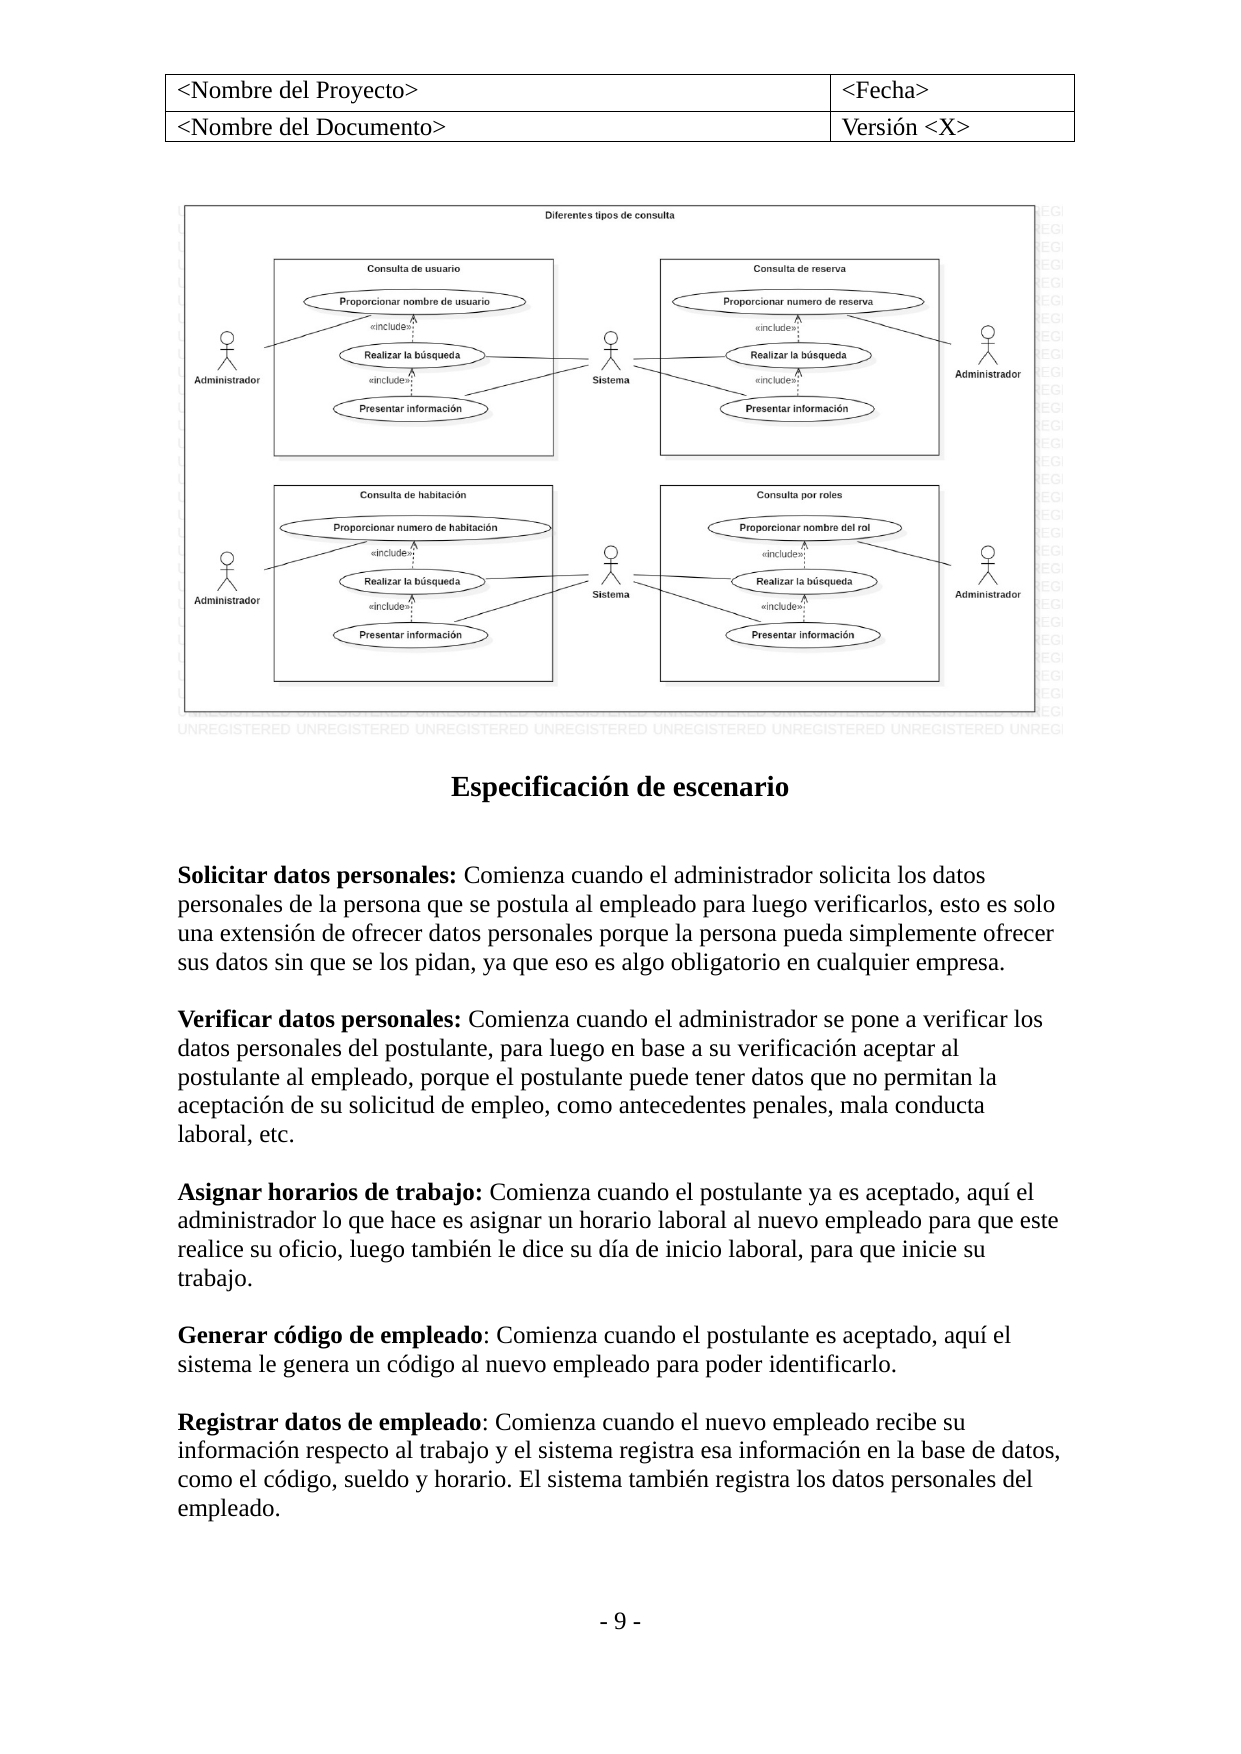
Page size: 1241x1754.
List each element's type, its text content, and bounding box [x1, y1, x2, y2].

text Generar código de empleado: Comienza cuando el postulante es aceptado, aquí el sistema le genera un código al nuevo empleado para poder identificarlo. [177, 1320, 1063, 1378]
text Asignar horarios de trabajo: Comienza cuando el postulante ya es aceptado, aquí el administrador lo que hace es asignar un horario laboral al nuevo empleado para que este realice su oficio, luego también le dice su día de inicio laboral, para que inicie su trabajo. [177, 1177, 1063, 1292]
text Registrar datos de empleado: Comienza cuando el nuevo empleado recibe su información respecto al trabajo y el sistema registra esa información en la base de datos, como el código, sueldo y horario. El sistema también registra los datos personales del empleado. [177, 1407, 1063, 1522]
text Verificar datos personales: Comienza cuando el administrador se pone a verificar los datos personales del postulante, para luego en base a su verificación aceptar al postulante al empleado, porque el postulante puede tener datos que no permitan la aceptación de su solicitud de empleo, como antecedentes penales, mala conducta laboral, etc. [177, 1004, 1063, 1148]
text Solicitar datos personales: Comienza cuando el administrador solicita los datos personales de la persona que se postula al empleado para luego verificarlos, esto es solo una extensión de ofrecer datos personales porque la persona pueda simplemente ofrecer sus datos sin que se los pidan, ya que eso es algo obligatorio en cualquier empresa. [177, 860, 1063, 975]
subtitle Especificación de escenario [177, 769, 1063, 803]
